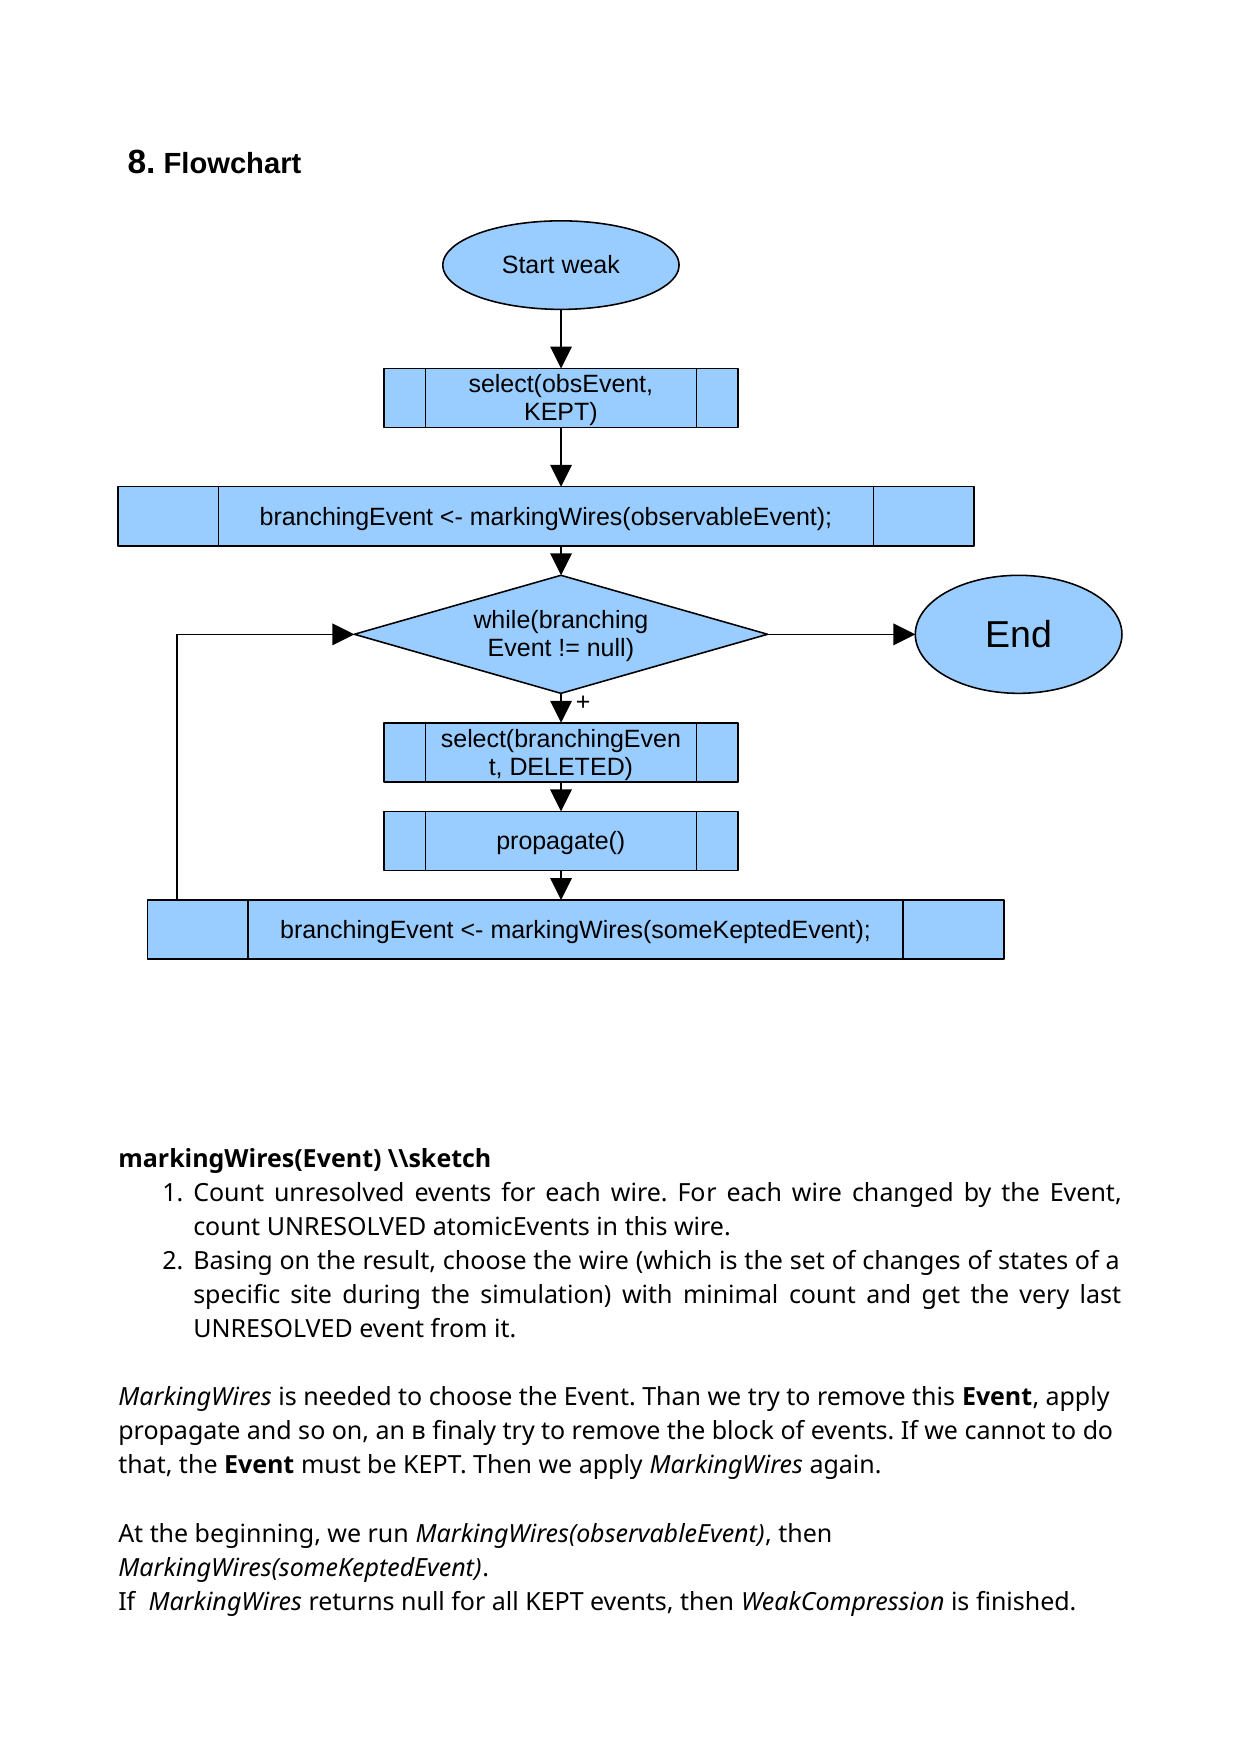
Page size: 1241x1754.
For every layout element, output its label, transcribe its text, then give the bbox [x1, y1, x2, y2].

list Count unresolved events for each wire. For each wire changed by the Event, count UNRESOLVED atomicEvents in this wire. [156, 1174, 1122, 1243]
text markingWires(Event) \\sketch [118, 1141, 1122, 1174]
text MarkingWires is needed to choose the Event. Than we try to remove this Event, apply propagate and so on, an в finaly try to remove the block of events. If we cannot to do that, the Event must be KEPT. Then we apply MarkingWires again. [118, 1379, 1122, 1481]
subtitle Flowchart [118, 143, 1122, 181]
text At the beginning, we run MarkingWires(observableEvent), then MarkingWires(someKeptedEvent). [118, 1515, 1122, 1583]
list Basing on the result, choose the wire (which is the set of changes of states of a specific site during the simulation) with minimal count and get the very last UNRESOLVED event from it. [156, 1243, 1122, 1345]
text If MarkingWires returns null for all KEPT events, then WeakCompression is finished. [118, 1583, 1122, 1617]
